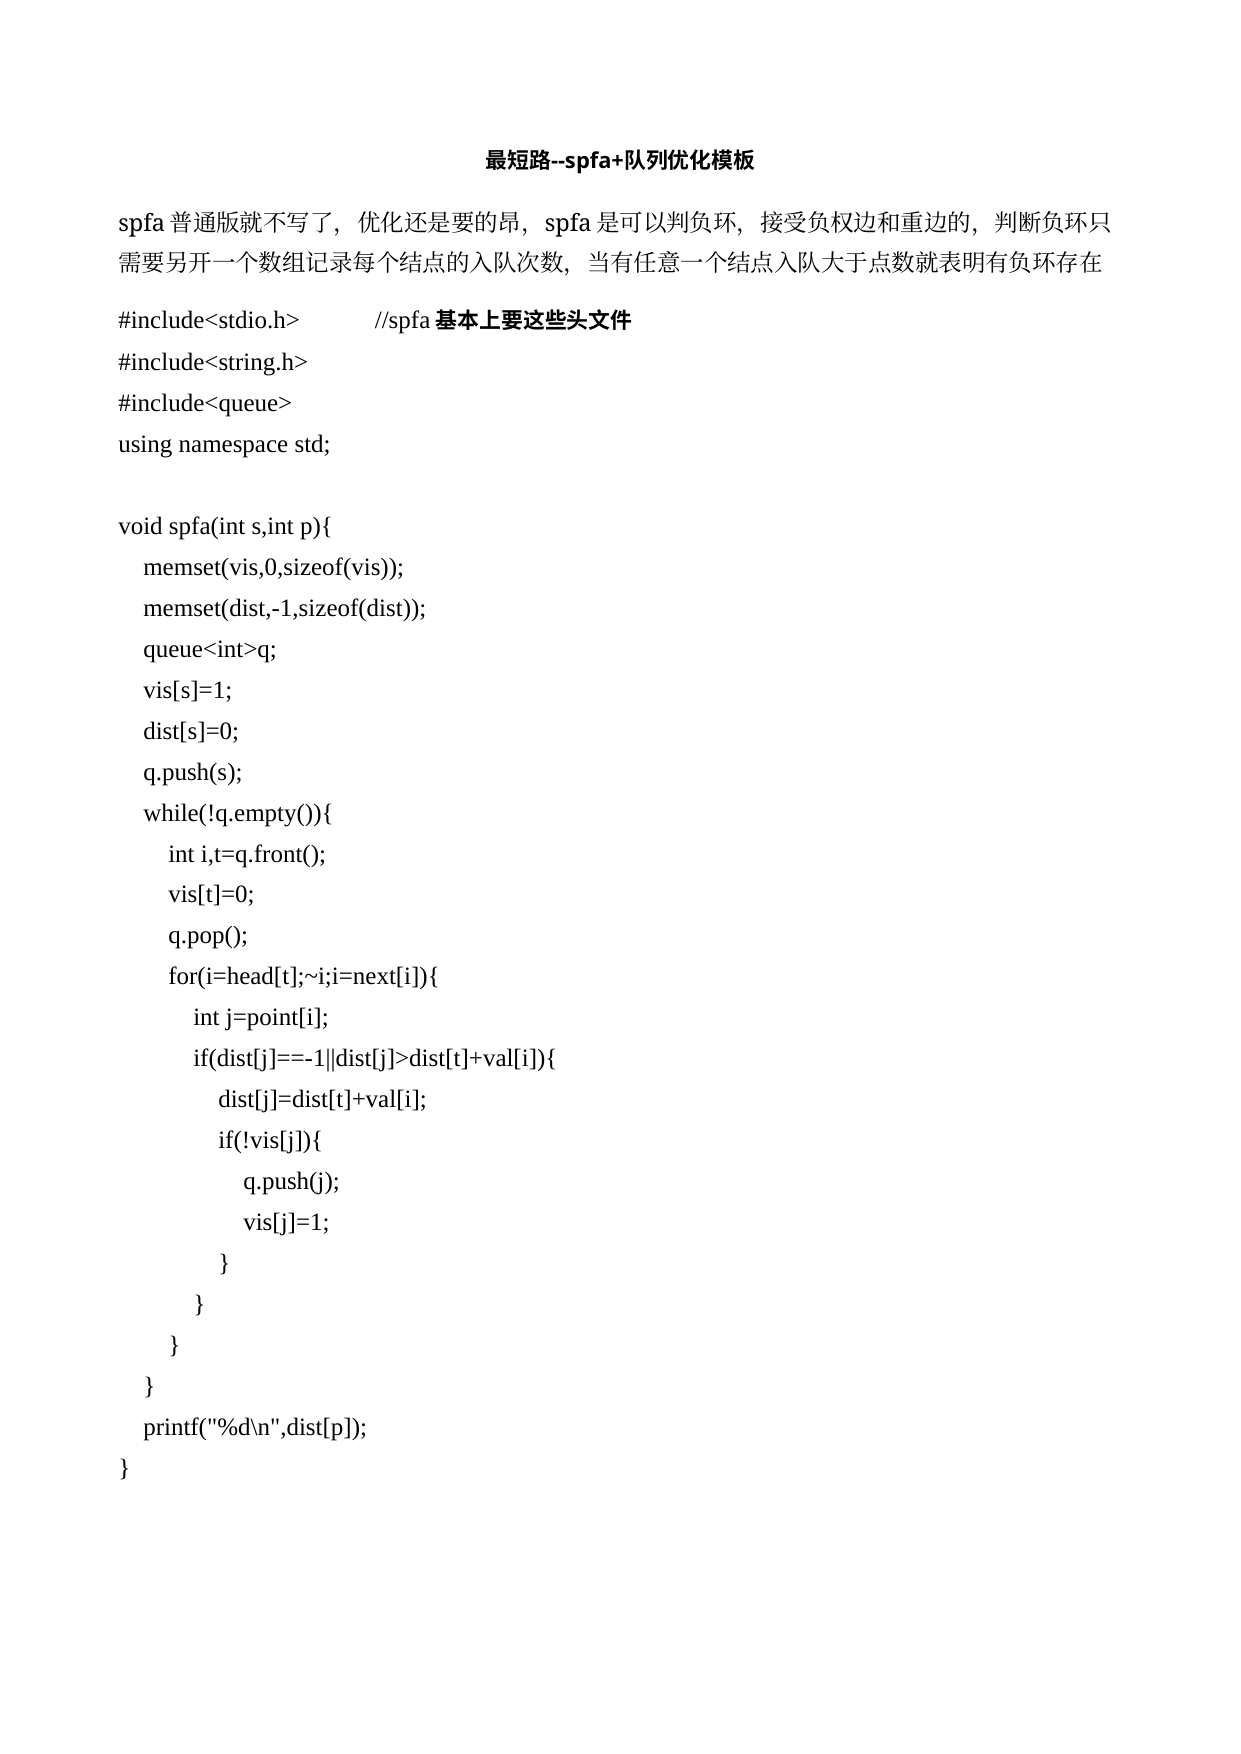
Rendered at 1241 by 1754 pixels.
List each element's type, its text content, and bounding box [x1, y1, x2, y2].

text void spfa(int s,int p){ [118, 511, 1122, 540]
text for(i=head[t];~i;i=next[i]){ [118, 961, 1122, 990]
text } [118, 1453, 1122, 1481]
text q.push(s); [118, 757, 1122, 786]
text memset(vis,0,sizeof(vis)); [118, 552, 1122, 581]
text queue<int>q; [118, 634, 1122, 663]
text int j=point[i]; [118, 1002, 1122, 1031]
text memset(dist,-1,sizeof(dist)); [118, 593, 1122, 622]
text #include<queue> [118, 388, 1122, 417]
text while(!q.empty()){ [118, 798, 1122, 826]
text if(dist[j]==-1||dist[j]>dist[t]+val[i]){ [118, 1043, 1122, 1072]
text q.push(j); [118, 1166, 1122, 1195]
text printf("%d\n",dist[p]); [118, 1412, 1122, 1441]
text q.pop(); [118, 921, 1122, 949]
text if(!vis[j]){ [118, 1125, 1122, 1154]
text #include<stdio.h> //spfa基本上要这些头文件 [118, 303, 1122, 335]
text } [118, 1289, 1122, 1318]
text #include<string.h> [118, 347, 1122, 376]
text dist[s]=0; [118, 716, 1122, 744]
text } [118, 1371, 1122, 1399]
text } [118, 1330, 1122, 1359]
text using namespace std; [118, 429, 1122, 458]
text } [118, 1248, 1122, 1277]
text spfa普通版就不写了，优化还是要的昂，spfa是可以判负环，接受负权边和重边的，判断负环只需要另开一个数组记录每个结点的入队次数，当有任意一个结点入队大于点数就表明有负环存在 [118, 204, 1122, 278]
text vis[s]=1; [118, 675, 1122, 704]
text vis[j]=1; [118, 1207, 1122, 1236]
text dist[j]=dist[t]+val[i]; [118, 1084, 1122, 1113]
text int i,t=q.front(); [118, 839, 1122, 867]
text vis[t]=0; [118, 879, 1122, 908]
